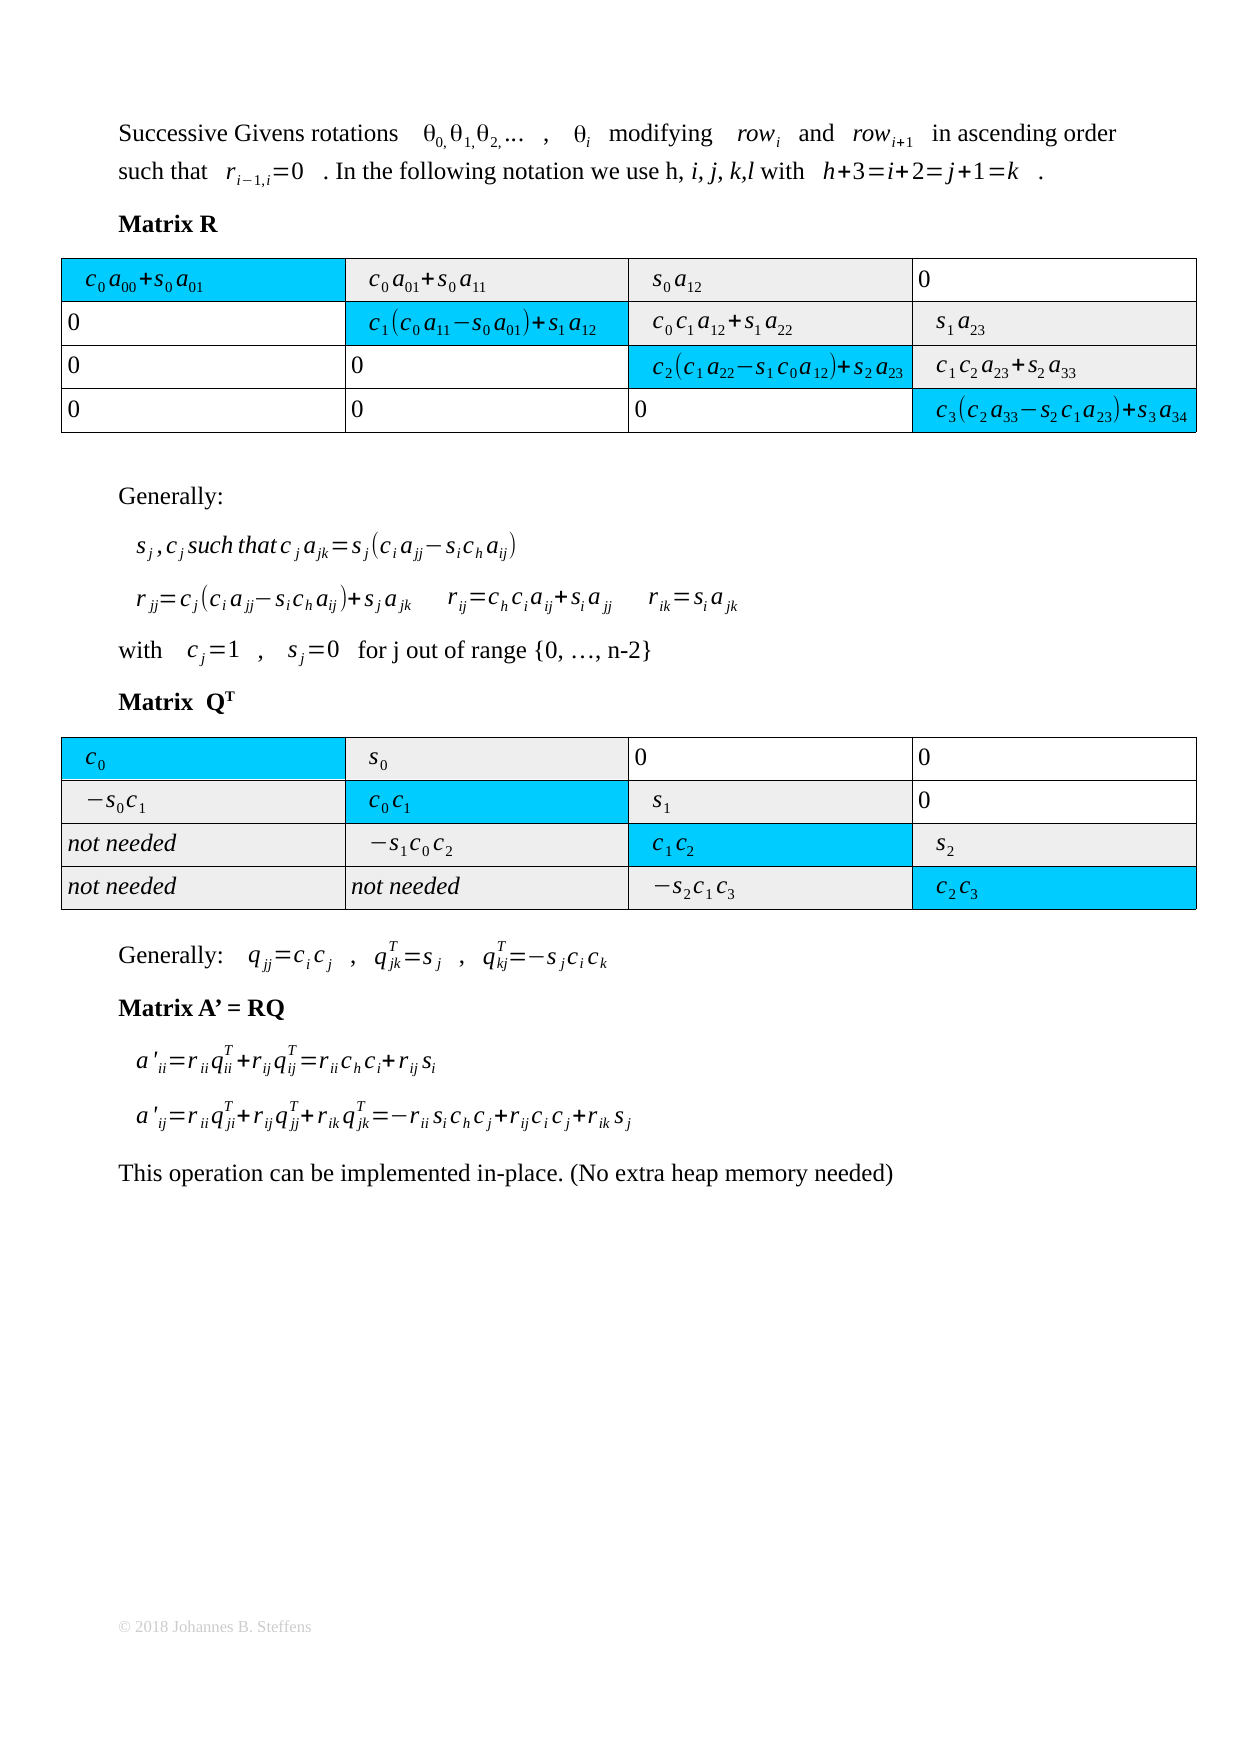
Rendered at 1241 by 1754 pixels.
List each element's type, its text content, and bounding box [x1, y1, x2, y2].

text Generally: [118, 481, 1122, 510]
table_header [346, 259, 628, 301]
table_cell 0 [346, 389, 628, 432]
table_header 0 [629, 738, 912, 779]
table_cell 0 [62, 302, 345, 345]
table_cell 0 [62, 389, 345, 432]
table_header [62, 259, 345, 301]
table_cell [629, 867, 912, 909]
table_cell [913, 302, 1196, 345]
table_cell not needed [62, 867, 345, 909]
table_cell [913, 867, 1196, 909]
table_cell [629, 302, 912, 345]
table_header 0 [913, 259, 1196, 301]
table_cell [62, 781, 345, 823]
text with , for j out of range {0, …, n-2} [118, 635, 1122, 667]
text Matrix R [118, 209, 1122, 238]
table_cell [629, 781, 912, 823]
table_header 0 [913, 738, 1196, 779]
table_cell [913, 389, 1196, 432]
text This operation can be implemented in-place. (No extra heap memory needed) [118, 1158, 1122, 1187]
text Successive Givens rotations , modifying andin ascending order such that. In the following notation we use h, i, j, k,l with. [118, 118, 1122, 189]
table_cell 0 [913, 781, 1196, 823]
table_cell 0 [346, 346, 628, 388]
table_cell [913, 346, 1196, 388]
table_cell [346, 824, 628, 866]
table_header [62, 738, 345, 779]
table_cell not needed [346, 867, 628, 909]
text Matrix A’ = RQ [118, 993, 1122, 1022]
table_cell [629, 824, 912, 866]
table_cell [913, 824, 1196, 866]
table_cell [346, 302, 628, 345]
text Generally: ,, [118, 937, 1122, 972]
text Matrix QT [118, 687, 1122, 716]
table_cell 0 [62, 346, 345, 388]
table_cell [346, 781, 628, 823]
table_cell 0 [629, 389, 912, 432]
table_header [346, 738, 628, 779]
table_header [629, 259, 912, 301]
table_cell [629, 346, 912, 388]
table_cell not needed [62, 824, 345, 866]
